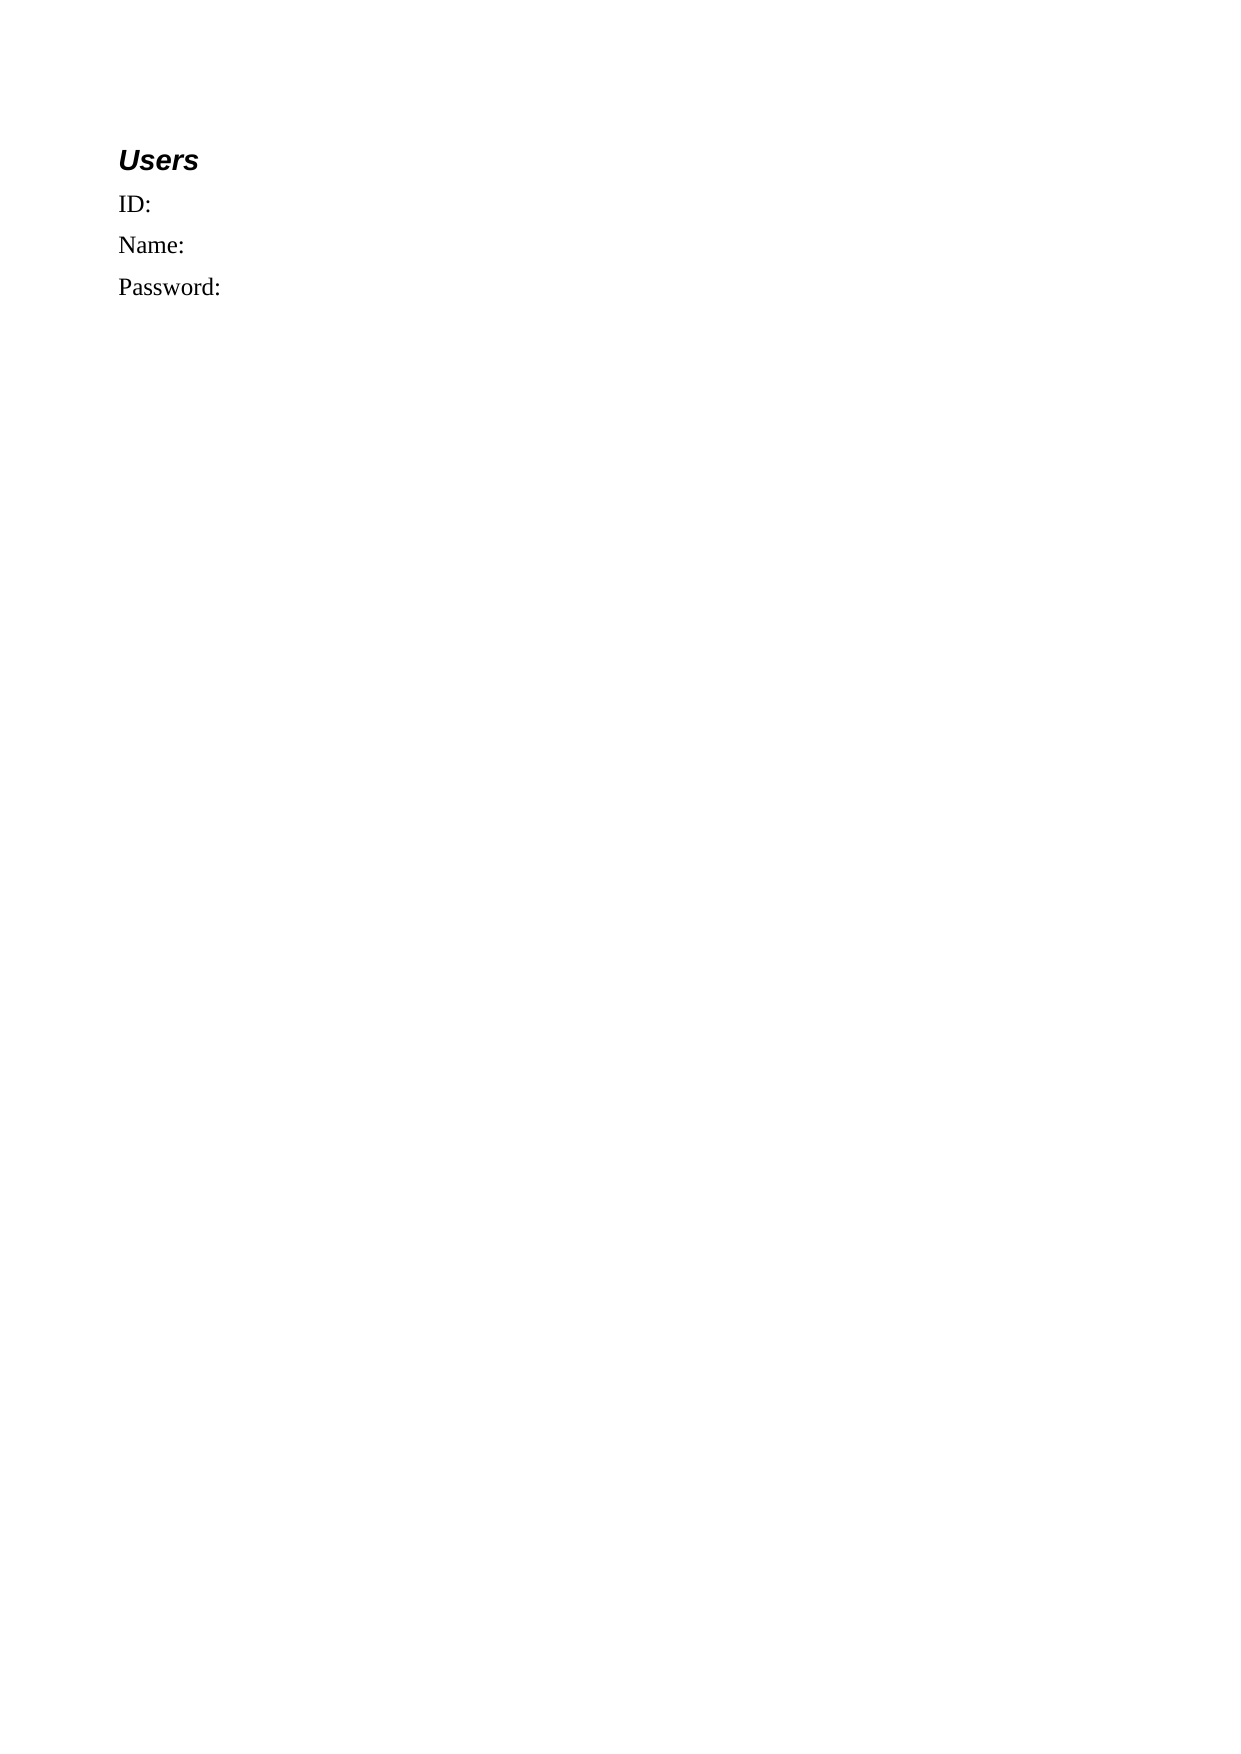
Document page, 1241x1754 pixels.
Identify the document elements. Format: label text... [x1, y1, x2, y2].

text ID: [118, 189, 1122, 218]
text Password: [118, 272, 1122, 300]
text Name: [118, 230, 1122, 259]
subtitle Users [118, 143, 1122, 177]
